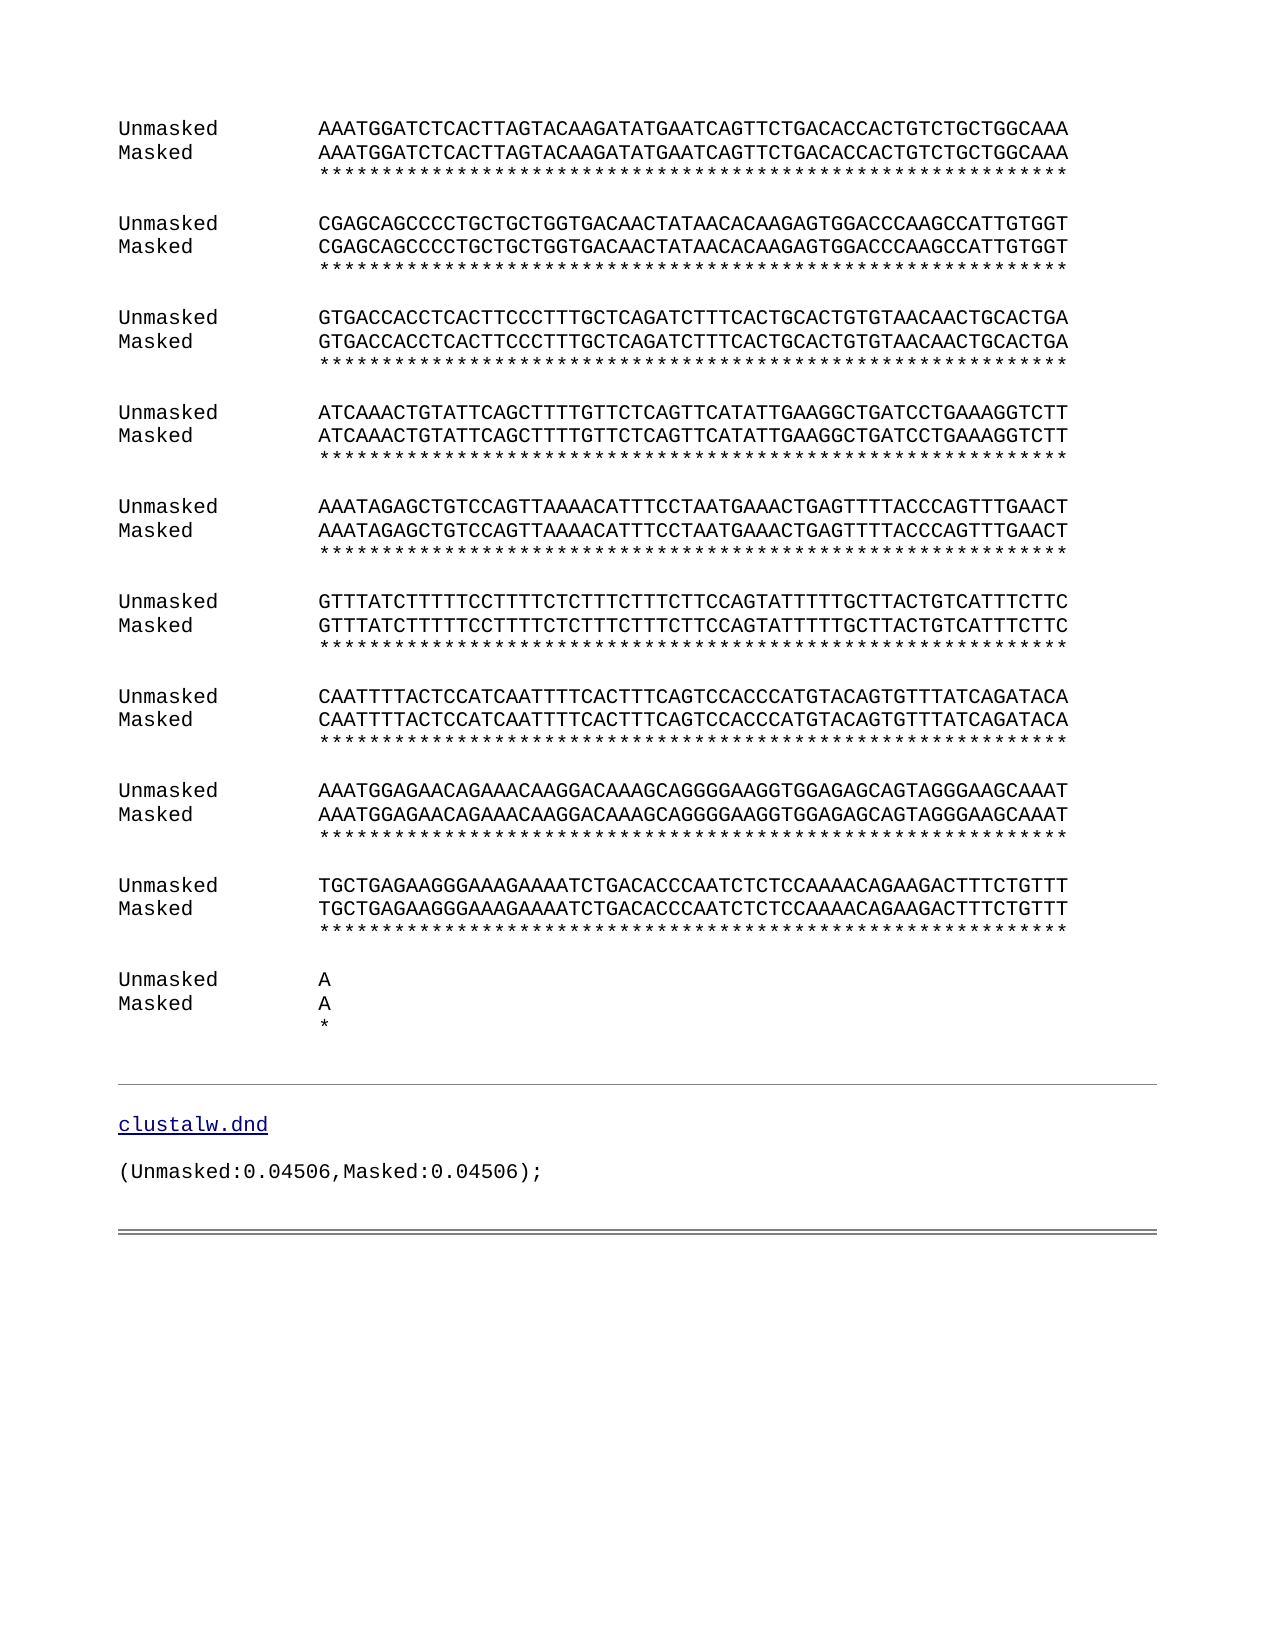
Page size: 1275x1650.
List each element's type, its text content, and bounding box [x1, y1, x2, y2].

text Masked CGAGCAGCCCCTGCTGCTGGTGACAACTATAACACAAGAGTGGACCCAAGCCATTGTGGT [118, 236, 1157, 260]
text Masked AAATGGATCTCACTTAGTACAAGATATGAATCAGTTCTGACACCACTGTCTGCTGGCAAA [118, 142, 1157, 165]
text ************************************************************ [118, 260, 1157, 284]
text Masked GTGACCACCTCACTTCCCTTTGCTCAGATCTTTCACTGCACTGTGTAACAACTGCACTGA [118, 331, 1157, 354]
text Unmasked TGCTGAGAAGGGAAAGAAAATCTGACACCCAATCTCTCCAAAACAGAAGACTTTCTGTTT [118, 875, 1157, 898]
text ************************************************************ [118, 638, 1157, 662]
text ************************************************************ [118, 827, 1157, 851]
text (Unmasked:0.04506,Masked:0.04506); [118, 1161, 1157, 1185]
text ************************************************************ [118, 354, 1157, 378]
text Masked A [118, 993, 1157, 1017]
text Masked AAATAGAGCTGTCCAGTTAAAACATTTCCTAATGAAACTGAGTTTTACCCAGTTTGAACT [118, 520, 1157, 544]
text ************************************************************ [118, 922, 1157, 946]
text Masked ATCAAACTGTATTCAGCTTTTGTTCTCAGTTCATATTGAAGGCTGATCCTGAAAGGTCTT [118, 426, 1157, 449]
text ************************************************************ [118, 449, 1157, 473]
text Unmasked A [118, 969, 1157, 993]
text Unmasked AAATAGAGCTGTCCAGTTAAAACATTTCCTAATGAAACTGAGTTTTACCCAGTTTGAACT [118, 496, 1157, 520]
text Unmasked AAATGGATCTCACTTAGTACAAGATATGAATCAGTTCTGACACCACTGTCTGCTGGCAAA [118, 118, 1157, 142]
text clustalw.dnd [118, 1114, 1157, 1138]
text Unmasked ATCAAACTGTATTCAGCTTTTGTTCTCAGTTCATATTGAAGGCTGATCCTGAAAGGTCTT [118, 402, 1157, 426]
text Unmasked CAATTTTACTCCATCAATTTTCACTTTCAGTCCACCCATGTACAGTGTTTATCAGATACA [118, 686, 1157, 709]
text Unmasked GTTTATCTTTTTCCTTTTCTCTTTCTTTCTTCCAGTATTTTTGCTTACTGTCATTTCTTC [118, 591, 1157, 615]
text Masked CAATTTTACTCCATCAATTTTCACTTTCAGTCCACCCATGTACAGTGTTTATCAGATACA [118, 709, 1157, 733]
text Unmasked GTGACCACCTCACTTCCCTTTGCTCAGATCTTTCACTGCACTGTGTAACAACTGCACTGA [118, 307, 1157, 331]
text ************************************************************ [118, 544, 1157, 567]
text Unmasked CGAGCAGCCCCTGCTGCTGGTGACAACTATAACACAAGAGTGGACCCAAGCCATTGTGGT [118, 213, 1157, 236]
text Masked AAATGGAGAACAGAAACAAGGACAAAGCAGGGGAAGGTGGAGAGCAGTAGGGAAGCAAAT [118, 804, 1157, 827]
text ************************************************************ [118, 165, 1157, 189]
text Masked TGCTGAGAAGGGAAAGAAAATCTGACACCCAATCTCTCCAAAACAGAAGACTTTCTGTTT [118, 898, 1157, 922]
text ************************************************************ [118, 733, 1157, 757]
text Masked GTTTATCTTTTTCCTTTTCTCTTTCTTTCTTCCAGTATTTTTGCTTACTGTCATTTCTTC [118, 615, 1157, 638]
text Unmasked AAATGGAGAACAGAAACAAGGACAAAGCAGGGGAAGGTGGAGAGCAGTAGGGAAGCAAAT [118, 780, 1157, 804]
text * [118, 1017, 1157, 1040]
